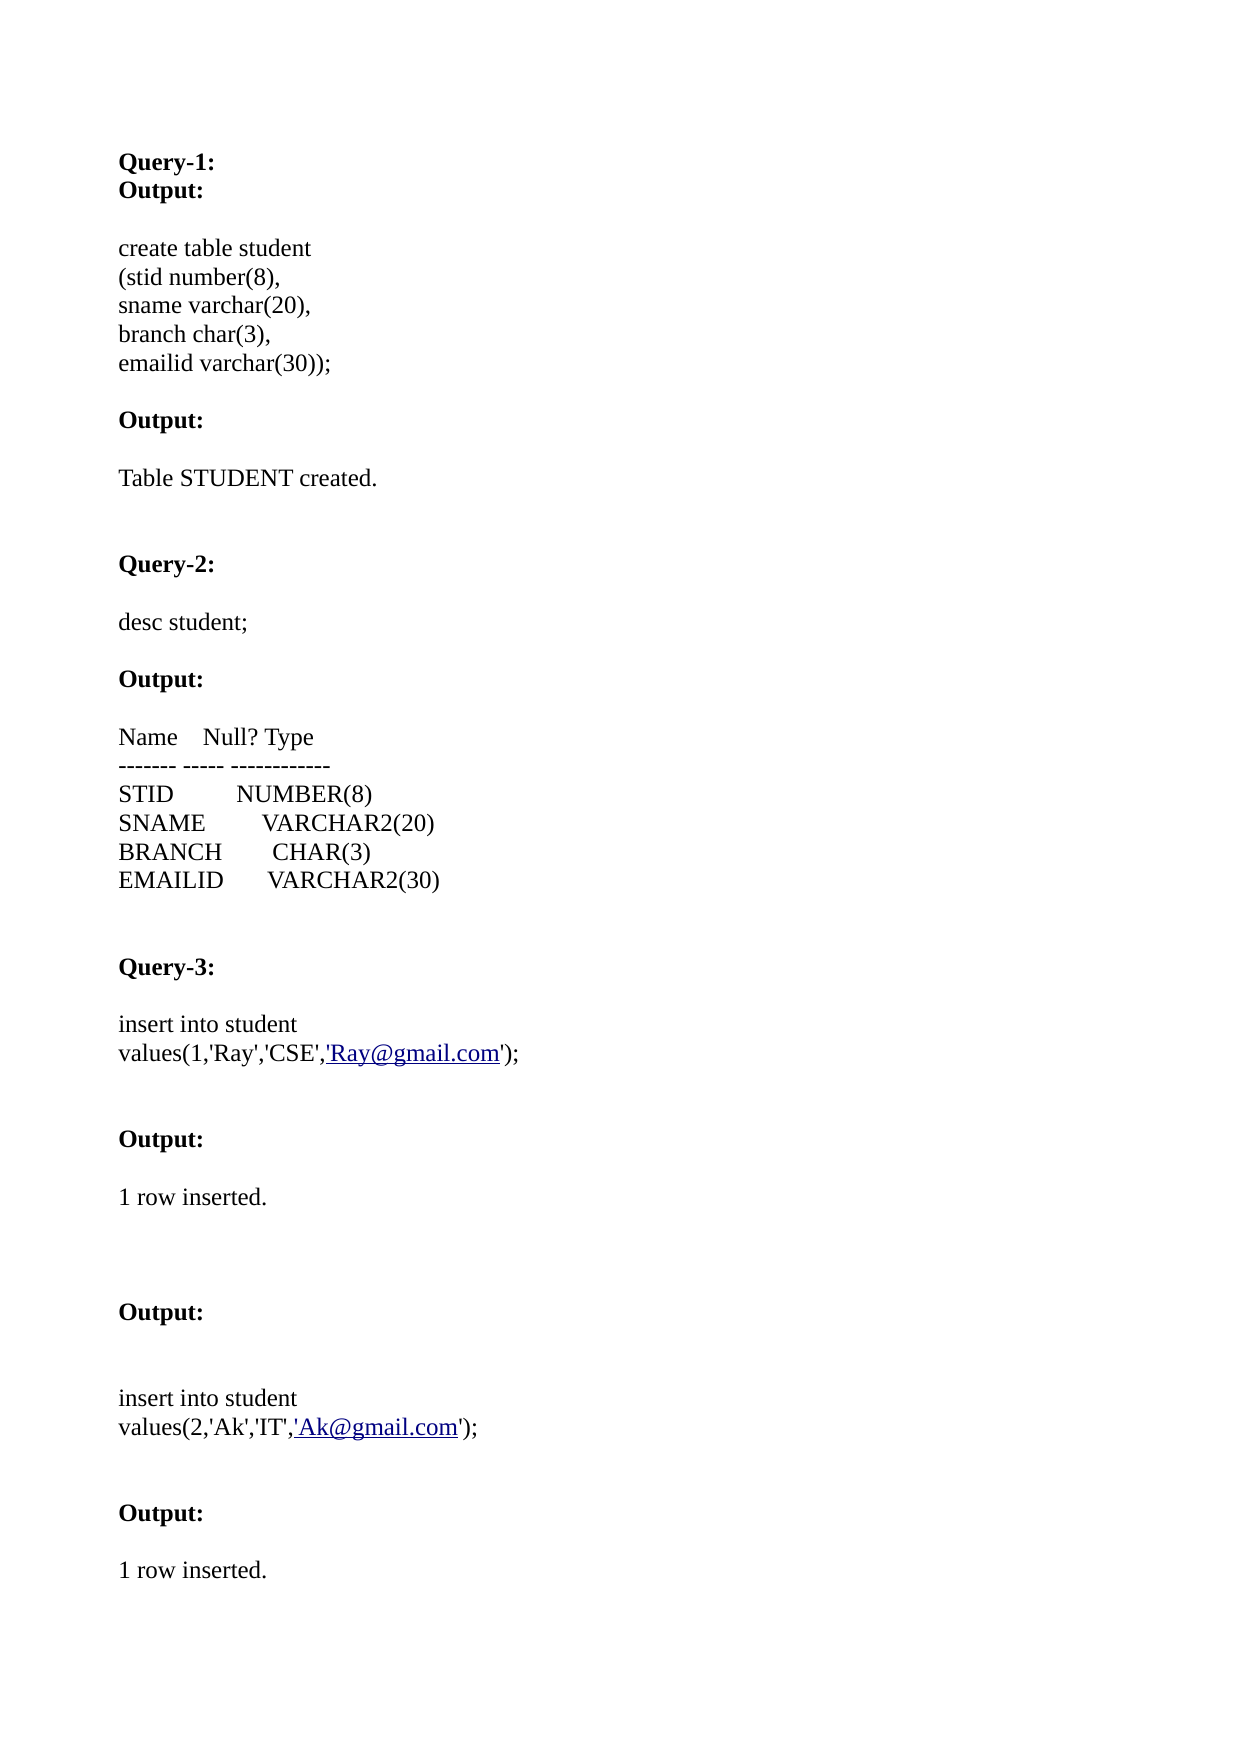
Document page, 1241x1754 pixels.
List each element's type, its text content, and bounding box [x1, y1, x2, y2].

text create table student [118, 233, 1122, 262]
text 1 row inserted. [118, 1556, 1122, 1584]
text emailid varchar(30)); [118, 348, 1122, 377]
text Query-3: [118, 952, 1122, 981]
text STID NUMBER(8) [118, 779, 1122, 808]
text Table STUDENT created. [118, 463, 1122, 492]
text branch char(3), [118, 319, 1122, 348]
text Output: [118, 406, 1122, 434]
text Query-1: [118, 147, 1122, 176]
text SNAME VARCHAR2(20) [118, 808, 1122, 837]
text BRANCH CHAR(3) [118, 837, 1122, 866]
text insert into student [118, 1383, 1122, 1412]
text Output: [118, 1297, 1122, 1326]
text Query-2: [118, 549, 1122, 578]
text values(2,'Ak','IT','Ak@gmail.com'); [118, 1412, 1122, 1441]
text EMAILID VARCHAR2(30) [118, 866, 1122, 894]
text values(1,'Ray','CSE','Ray@gmail.com'); [118, 1038, 1122, 1067]
text Output: [118, 1498, 1122, 1527]
text desc student; [118, 607, 1122, 636]
text Output: [118, 1124, 1122, 1153]
text insert into student [118, 1009, 1122, 1038]
text ------- ----- ------------ [118, 751, 1122, 779]
text 1 row inserted. [118, 1182, 1122, 1211]
text Output: [118, 664, 1122, 693]
text Output: [118, 176, 1122, 204]
text (stid number(8), [118, 262, 1122, 291]
text Name Null? Type [118, 722, 1122, 751]
text sname varchar(20), [118, 291, 1122, 319]
